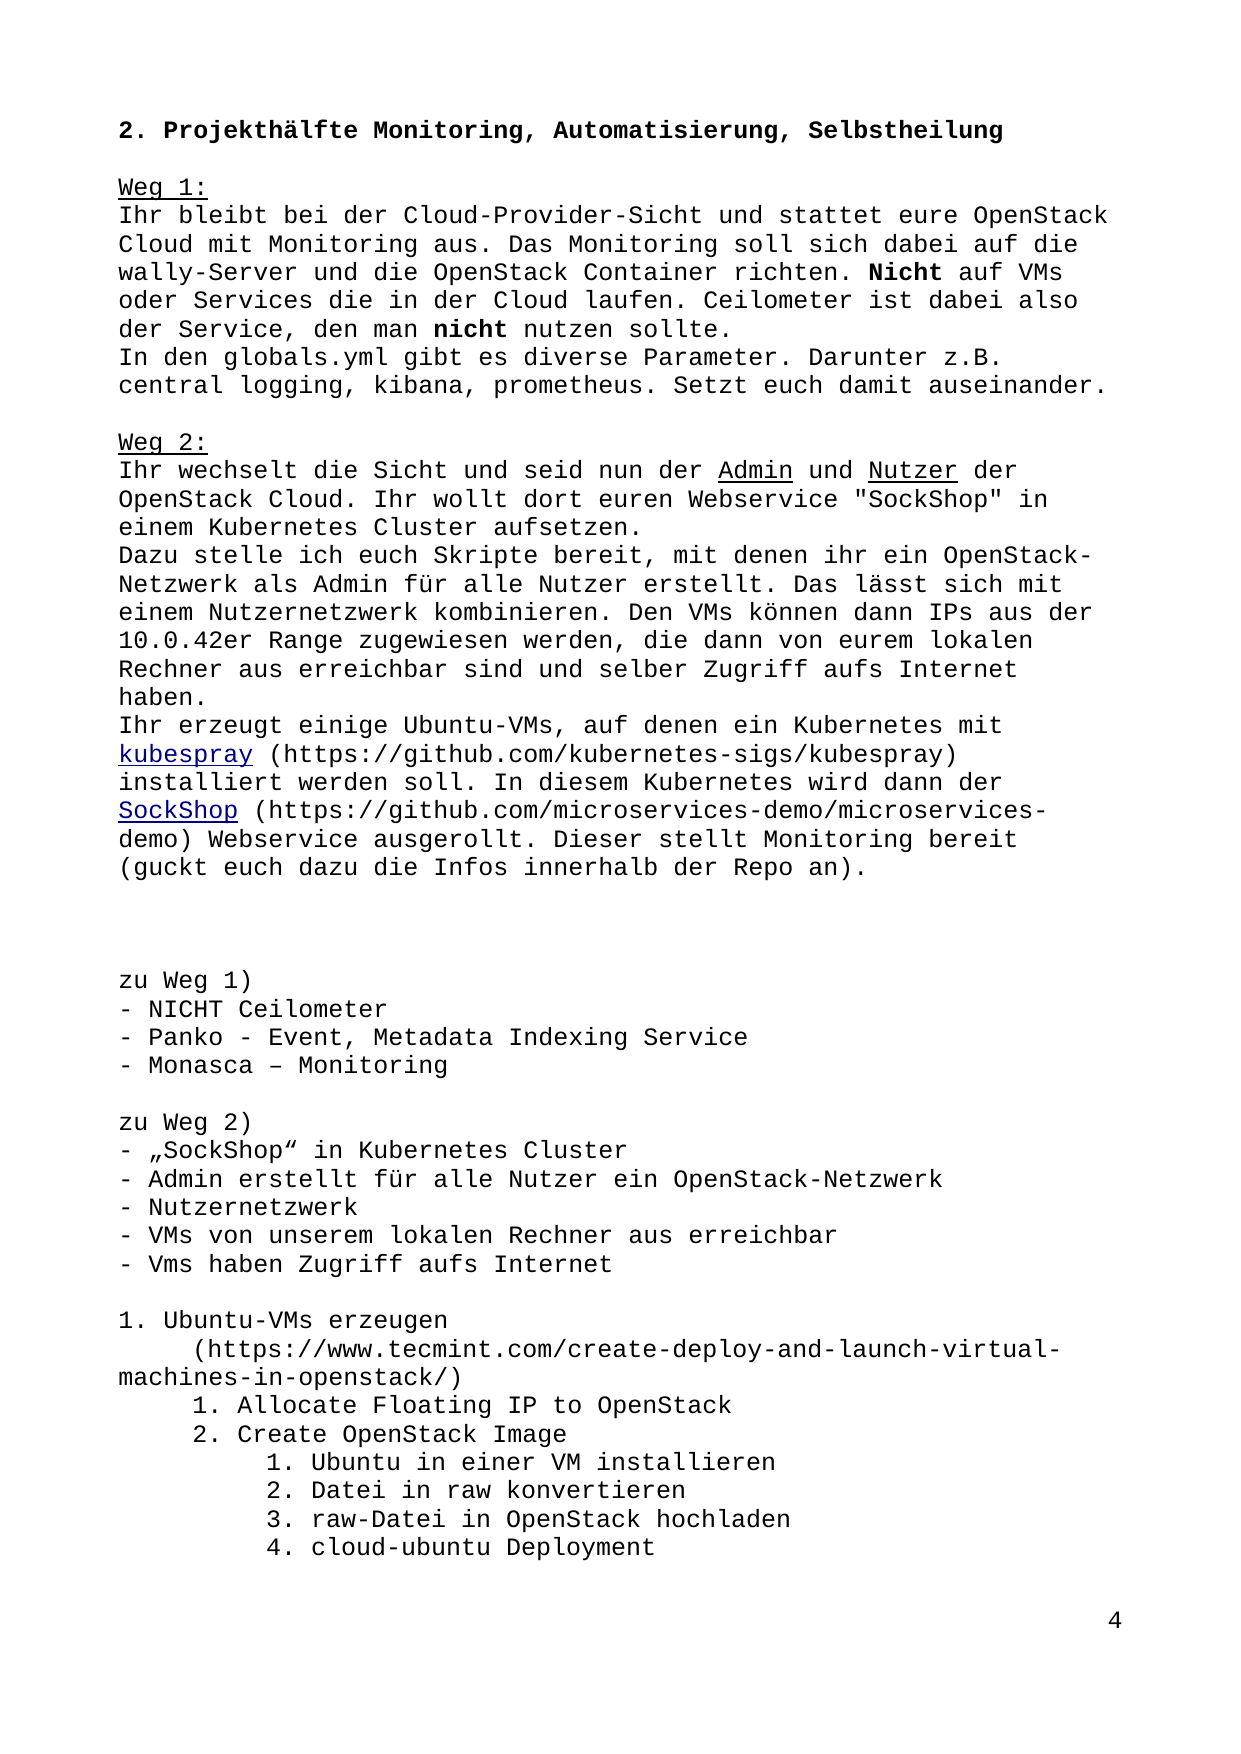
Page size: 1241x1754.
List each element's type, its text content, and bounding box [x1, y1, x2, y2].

text Weg 1: [118, 175, 1122, 203]
text (https://www.tecmint.com/create-deploy-and-launch-virtual-machines-in-openstack/) [118, 1336, 1122, 1393]
text 1. Allocate Floating IP to OpenStack [118, 1393, 1122, 1421]
text - Nutzernetzwerk [118, 1195, 1122, 1223]
text 2. Projekthälfte Monitoring, Automatisierung, Selbstheilung [118, 118, 1122, 146]
text Weg 2: Ihr wechselt die Sicht und seid nun der Admin und Nutzer der OpenStack Cloud. Ihr wollt dort euren Webservice "SockShop" in einem Kubernetes Cluster aufsetzen. Dazu stelle ich euch Skripte bereit, mit denen ihr ein OpenStack-Netzwerk als Admin für alle Nutzer erstellt. Das lässt sich mit einem Nutzernetzwerk kombinieren. Den VMs können dann IPs aus der 10.0.42er Range zugewiesen werden, die dann von eurem lokalen Rechner aus erreichbar sind und selber Zugriff aufs Internet haben. Ihr erzeugt einige Ubuntu-VMs, auf denen ein Kubernetes mit kubespray (https://github.com/kubernetes-sigs/kubespray) installiert werden soll. In diesem Kubernetes wird dann der SockShop (https://github.com/microservices-demo/microservices-demo) Webservice ausgerollt. Dieser stellt Monitoring bereit (guckt euch dazu die Infos innerhalb der Repo an). [118, 430, 1122, 883]
text 3. raw-Datei in OpenStack hochladen [118, 1506, 1122, 1535]
text - VMs von unserem lokalen Rechner aus erreichbar [118, 1223, 1122, 1251]
text 4. cloud-ubuntu Deployment [118, 1535, 1122, 1563]
text 2. Create OpenStack Image [118, 1421, 1122, 1450]
text zu Weg 2) [118, 1110, 1122, 1138]
text Ihr bleibt bei der Cloud-Provider-Sicht und stattet eure OpenStack Cloud mit Monitoring aus. Das Monitoring soll sich dabei auf die wally-Server und die OpenStack Container richten. Nicht auf VMs oder Services die in der Cloud laufen. Ceilometer ist dabei also der Service, den man nicht nutzen sollte. In den globals.yml gibt es diverse Parameter. Darunter z.B. central logging, kibana, prometheus. Setzt euch damit auseinander. [118, 203, 1122, 401]
text - Panko - Event, Metadata Indexing Service [118, 1025, 1122, 1053]
text 1. Ubuntu-VMs erzeugen [118, 1308, 1122, 1336]
text zu Weg 1) [118, 968, 1122, 996]
text 1. Ubuntu in einer VM installieren [118, 1450, 1122, 1478]
text - Admin erstellt für alle Nutzer ein OpenStack-Netzwerk [118, 1166, 1122, 1195]
text - „SockShop“ in Kubernetes Cluster [118, 1138, 1122, 1166]
text - Vms haben Zugriff aufs Internet [118, 1251, 1122, 1280]
text - NICHT Ceilometer [118, 996, 1122, 1025]
text 2. Datei in raw konvertieren [118, 1478, 1122, 1506]
text - Monasca – Monitoring [118, 1053, 1122, 1081]
